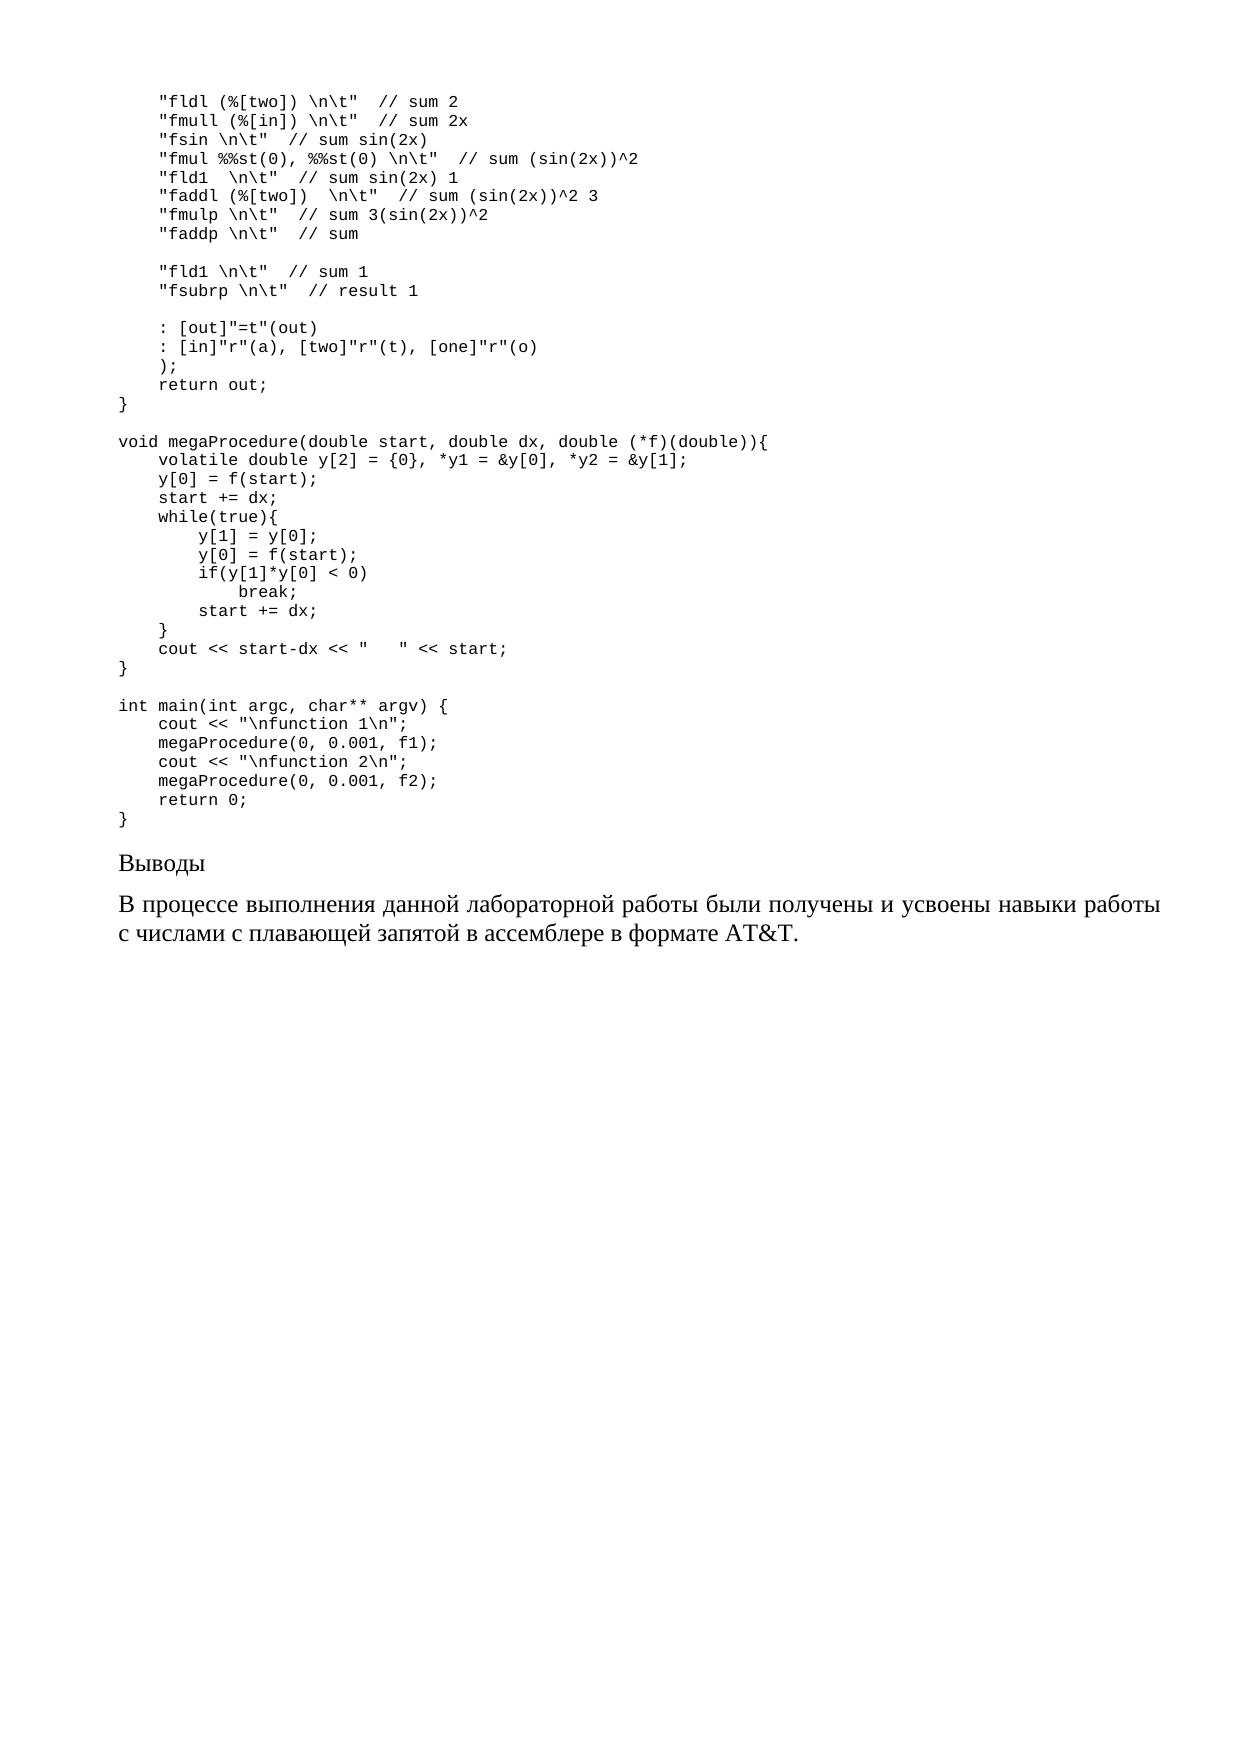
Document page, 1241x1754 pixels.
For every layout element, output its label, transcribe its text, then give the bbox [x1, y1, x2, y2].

text break; [118, 584, 1162, 603]
text y[1] = y[0]; [118, 527, 1162, 546]
text ); [118, 358, 1162, 377]
text } [118, 810, 1162, 829]
text start += dx; [118, 603, 1162, 622]
text "fsubrp \n\t" // result 1 [118, 282, 1162, 301]
text return 0; [118, 791, 1162, 810]
text } [118, 395, 1162, 414]
text megaProcedure(0, 0.001, f1); [118, 735, 1162, 754]
text "fldl (%[two]) \n\t" // sum 2 [118, 94, 1162, 113]
text "fld1 \n\t" // sum sin(2x) 1 [118, 169, 1162, 188]
text return out; [118, 377, 1162, 395]
text cout << "\nfunction 1\n"; [118, 716, 1162, 735]
text cout << start-dx << " " << start; [118, 641, 1162, 659]
text } [118, 659, 1162, 678]
text megaProcedure(0, 0.001, f2); [118, 772, 1162, 791]
text y[0] = f(start); [118, 546, 1162, 565]
text "fsin \n\t" // sum sin(2x) [118, 131, 1162, 150]
text "fld1 \n\t" // sum 1 [118, 263, 1162, 282]
text void megaProcedure(double start, double dx, double (*f)(double)){ [118, 433, 1162, 452]
text "faddp \n\t" // sum [118, 226, 1162, 244]
text "faddl (%[two]) \n\t" // sum (sin(2x))^2 3 [118, 188, 1162, 207]
text } [118, 622, 1162, 641]
text y[0] = f(start); [118, 471, 1162, 490]
text В процессе выполнения данной лабораторной работы были получены и усвоены навыки работы с числами с плавающей запятой в ассемблере в формате AT&T. [118, 889, 1162, 947]
text : [in]"r"(a), [two]"r"(t), [one]"r"(o) [118, 339, 1162, 358]
text while(true){ [118, 508, 1162, 527]
text "fmul %%st(0), %%st(0) \n\t" // sum (sin(2x))^2 [118, 150, 1162, 169]
text if(y[1]*y[0] < 0) [118, 565, 1162, 584]
text "fmulp \n\t" // sum 3(sin(2x))^2 [118, 207, 1162, 226]
text start += dx; [118, 490, 1162, 508]
text "fmull (%[in]) \n\t" // sum 2x [118, 113, 1162, 131]
text cout << "\nfunction 2\n"; [118, 754, 1162, 772]
text volatile double y[2] = {0}, *y1 = &y[0], *y2 = &y[1]; [118, 452, 1162, 471]
text : [out]"=t"(out) [118, 320, 1162, 339]
text int main(int argc, char** argv) { [118, 697, 1162, 716]
text Выводы [118, 848, 1162, 877]
